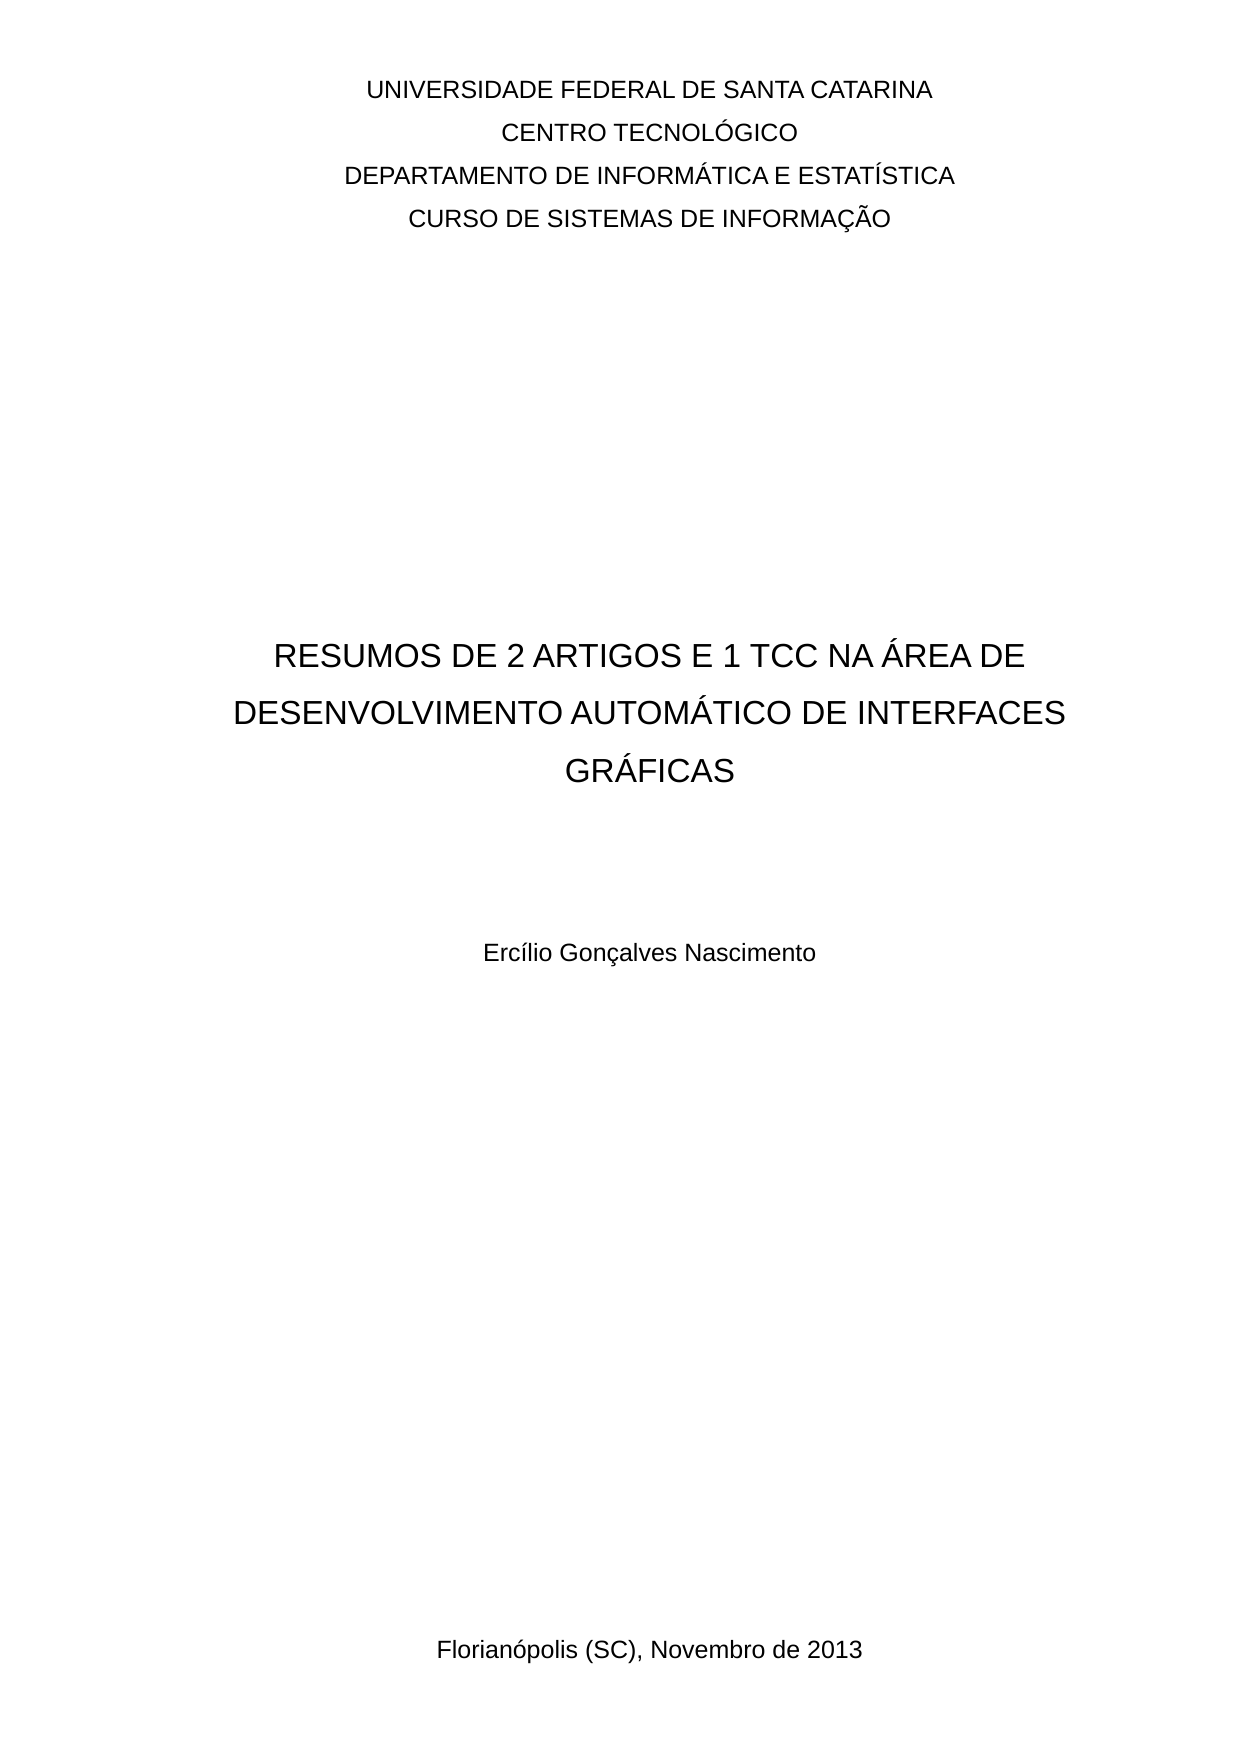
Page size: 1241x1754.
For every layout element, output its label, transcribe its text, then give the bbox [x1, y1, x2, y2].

text UNIVERSIDADE FEDERAL DE SANTA CATARINA [177, 75, 1122, 104]
text Ercílio Gonçalves Nascimento [177, 938, 1122, 967]
text DEPARTAMENTO DE INFORMÁTICA E ESTATÍSTICA [177, 161, 1122, 190]
text Florianópolis (SC), Novembro de 2013 [177, 1635, 1122, 1664]
text Resumos de 2 artigos e 1 tcc na área de desenvolvimento automático de interfaces gráficas [177, 636, 1122, 789]
text CENTRO TECNOLÓGICO [177, 118, 1122, 147]
text CURSO DE SISTEMAS DE INFORMAÇÃO [177, 204, 1122, 233]
